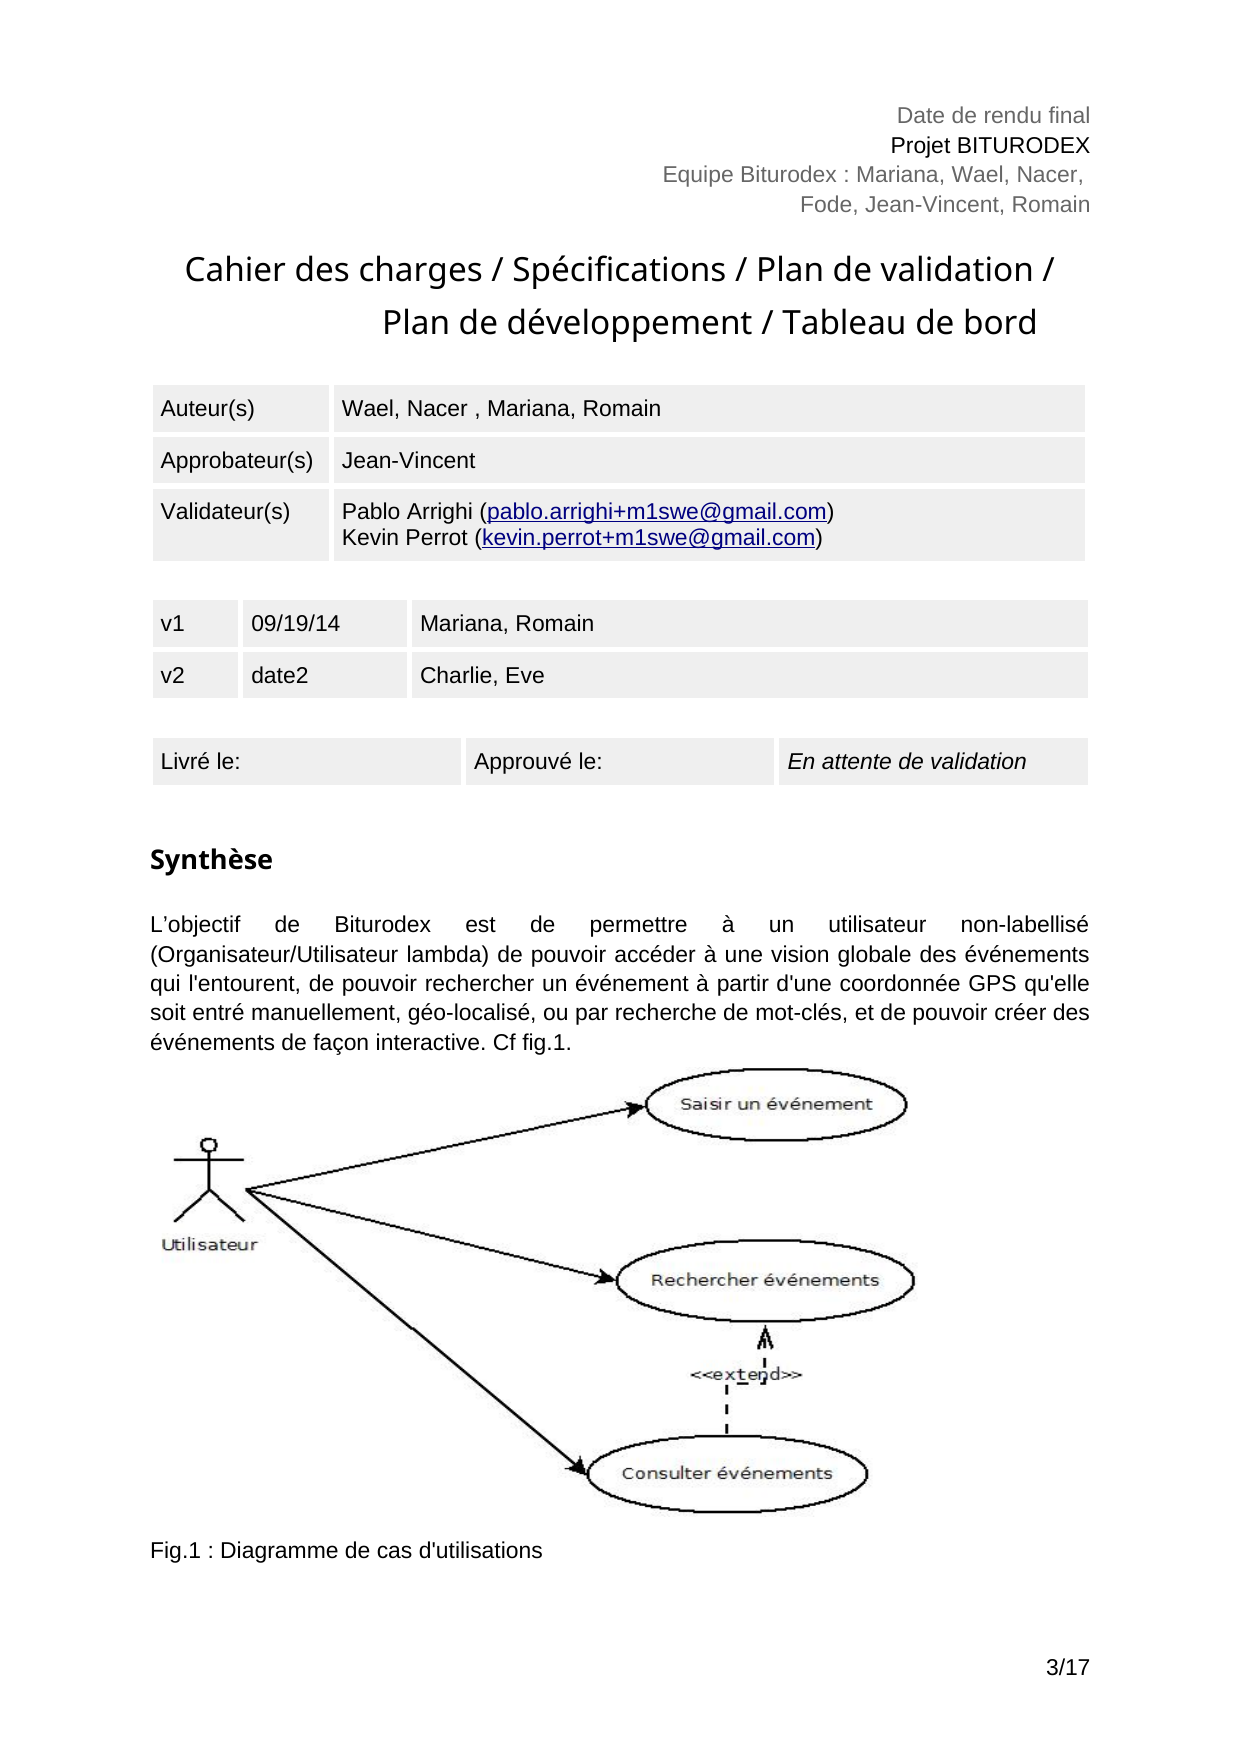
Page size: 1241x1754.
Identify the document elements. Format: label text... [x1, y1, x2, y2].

table_cell v2 [153, 652, 238, 698]
table_cell Charlie, Eve [412, 652, 1088, 698]
text Fig.1 : Diagramme de cas d'utilisations [150, 1538, 1090, 1563]
text L’objectif de Biturodex est de permettre à un utilisateur non-labellisé (Organisateur/Utilisateur lambda) de pouvoir accéder à une vision globale des événements qui l'entourent, de pouvoir rechercher un événement à partir d'une coordonnée GPS qu'elle soit entré manuellement, géo-localisé, ou par recherche de mot-clés, et de pouvoir créer des événements de façon interactive. Cf fig.1. [150, 912, 1090, 1055]
picture [161, 1067, 918, 1517]
table_cell date2 [243, 652, 407, 698]
table_header En attente de validation [779, 738, 1088, 785]
table_header 19/09/14 [243, 600, 407, 647]
subtitle Synthèse [150, 840, 1090, 877]
table_header v1 [153, 600, 238, 647]
table_header Livré le: [153, 738, 461, 785]
table_cell Jean-Vincent [334, 437, 1085, 483]
table_header Auteur(s) [153, 385, 329, 432]
table_cell Approbateur(s) [153, 437, 329, 483]
table_cell Validateur(s) [153, 489, 329, 561]
table_cell Pablo Arrighi (pablo.arrighi+m1swe@gmail.com) Kevin Perrot (kevin.perrot+m1swe@gmail.com) [334, 489, 1085, 561]
table_header Approuvé le: [466, 738, 774, 785]
table_header Wael, Nacer , Mariana, Romain [334, 385, 1085, 432]
table_header Mariana, Romain [412, 600, 1088, 647]
subtitle Cahier des charges / Spécifications / Plan de validation / Plan de développement / Tableau de bord [150, 246, 1090, 344]
